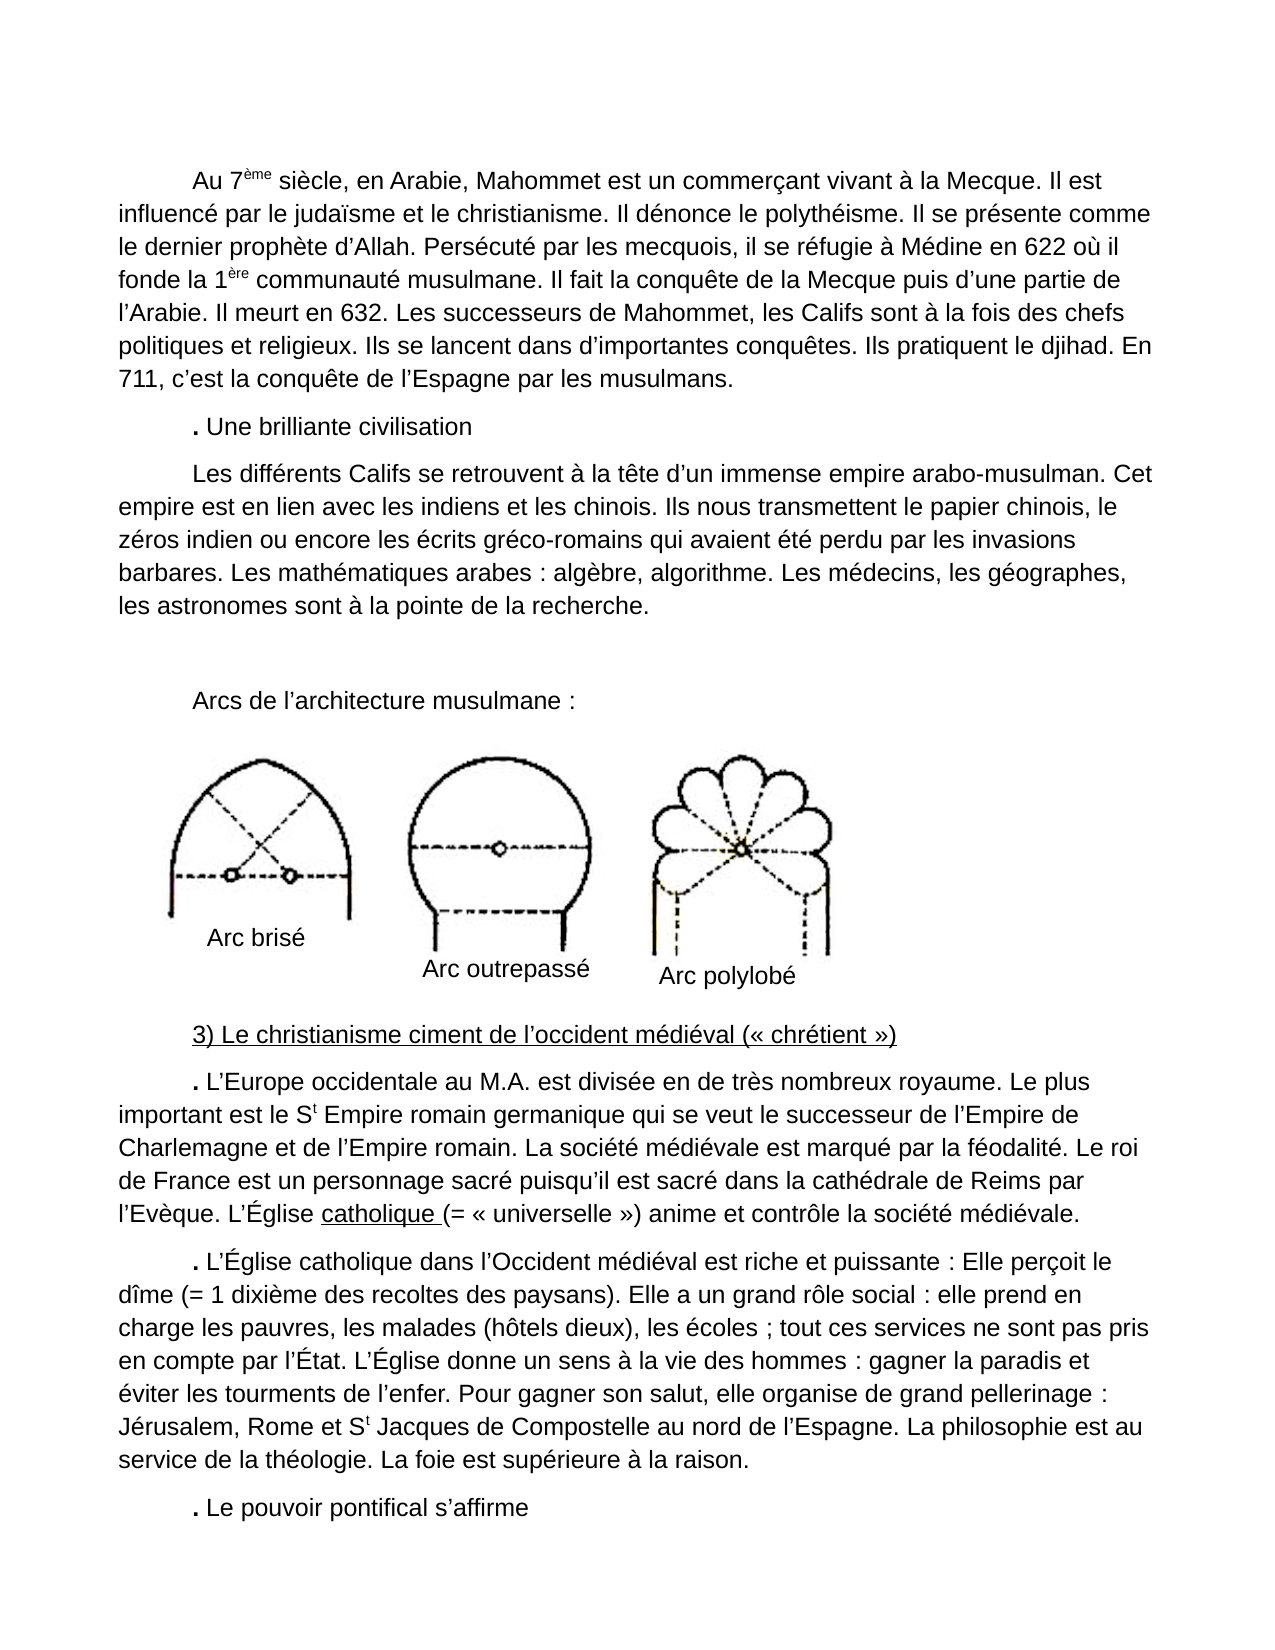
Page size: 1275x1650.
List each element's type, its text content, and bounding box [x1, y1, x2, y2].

text Arcs de l’architecture musulmane : [118, 686, 1157, 715]
picture [527, 965, 534, 971]
picture [469, 965, 477, 971]
text 3) Le christianisme ciment de l’occident médiéval (« chrétient ») [118, 1019, 1157, 1048]
text Au 7ème siècle, en Arabie, Mahommet est un commerçant vivant à la Mecque. Il est influencé par le judaïsme et le christianisme. Il dénonce le polythéisme. Il se présente comme le dernier prophète d’Allah. Persécuté par les mecquois, il se réfugie à Médine en 622 où il fonde la 1ère communauté musulmane. Il fait la conquête de la Mecque puis d’une partie de l’Arabie. Il meurt en 632. Les successeurs de Mahommet, les Califs sont à la fois des chefs politiques et religieux. Ils se lancent dans d’importantes conquêtes. Ils pratiquent le djihad. En 711, c’est la conquête de l’Espagne par les musulmans. [118, 166, 1157, 393]
picture [160, 749, 844, 971]
picture [427, 962, 433, 970]
text . L’Europe occidentale au M.A. est divisée en de très nombreux royaume. Le plus important est le St Empire romain germanique qui se veut le successeur de l’Empire de Charlemagne et de l’Empire romain. La société médiévale est marqué par la féodalité. Le roi de France est un personnage sacré puisqu’il est sacré dans la cathédrale de Reims par l’Evèque. L’Église catholique (= « universelle ») anime et contrôle la société médiévale. [118, 1067, 1157, 1228]
text . L’Église catholique dans l’Occident médiéval est riche et puissante : Elle perçoit le dîme (= 1 dixième des recoltes des paysans). Elle a un grand rôle social : elle prend en charge les pauvres, les malades (hôtels dieux), les écoles ; tout ces services ne sont pas pris en compte par l’État. L’Église donne un sens à la vie des hommes : gagner la paradis et éviter les tourments de l’enfer. Pour gagner son salut, elle organise de grand pellerinage : Jérusalem, Rome et St Jacques de Compostelle au nord de l’Espagne. La philosophie est au service de la théologie. La foie est supérieure à la raison. [118, 1247, 1157, 1474]
text Les différents Califs se retrouvent à la tête d’un immense empire arabo-musulman. Cet empire est en lien avec les indiens et les chinois. Ils nous transmettent le papier chinois, le zéros indien ou encore les écrits gréco-romains qui avaient été perdu par les invasions barbares. Les mathématiques arabes : algèbre, algorithme. Les médecins, les géographes, les astronomes sont à la pointe de la recherche. [118, 459, 1157, 620]
text . Le pouvoir pontifical s’affirme [118, 1493, 1157, 1521]
text . Une brilliante civilisation [118, 411, 1157, 440]
